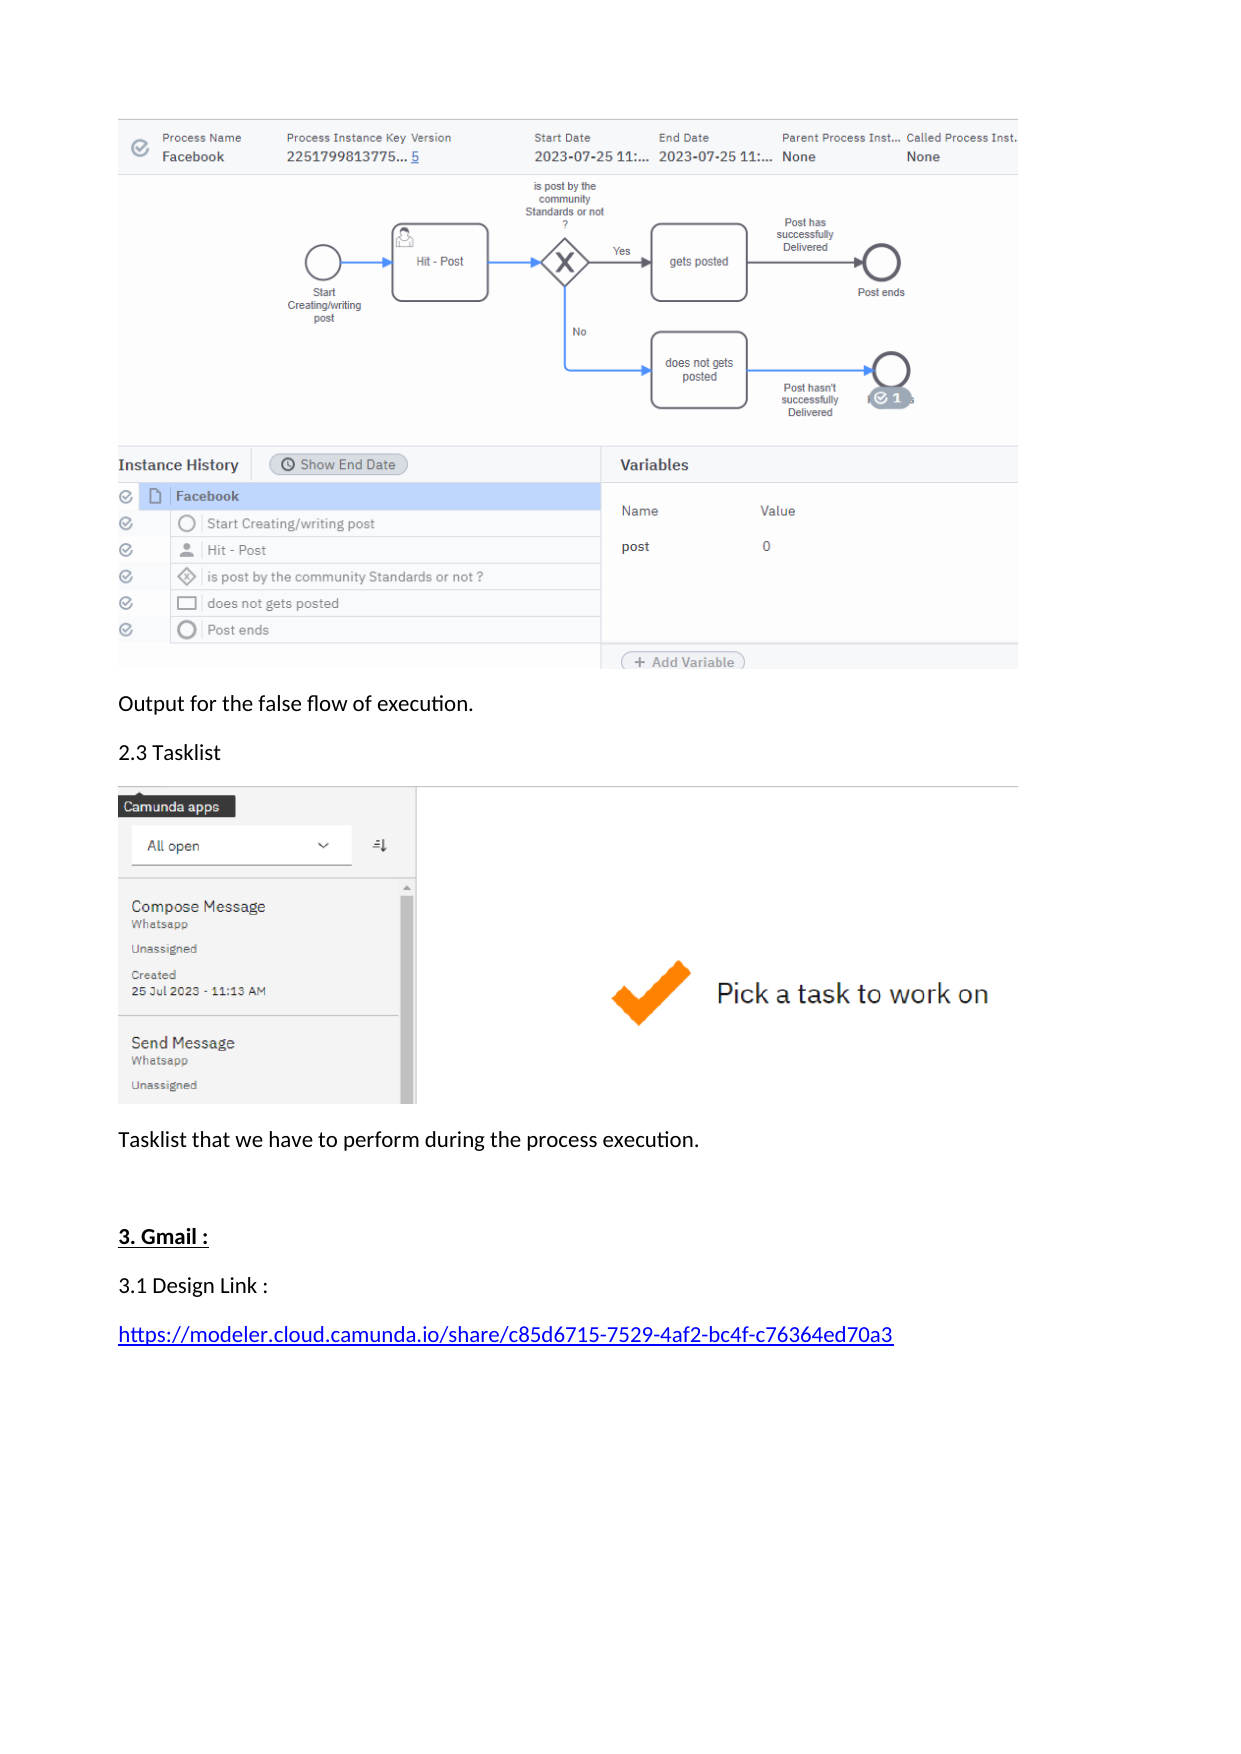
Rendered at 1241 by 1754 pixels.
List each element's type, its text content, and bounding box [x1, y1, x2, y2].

text 3. Gmail : [118, 1222, 1122, 1250]
text Output for the false flow of execution. [118, 689, 1122, 717]
text Tasklist that we have to perform during the process execution. [118, 1125, 1122, 1153]
text https://modeler.cloud.camunda.io/share/c85d6715-7529-4af2-bc4f-c76364ed70a3 [118, 1320, 1122, 1348]
text 3.1 Design Link : [118, 1271, 1122, 1299]
text 2.3 Tasklist [118, 738, 1122, 766]
